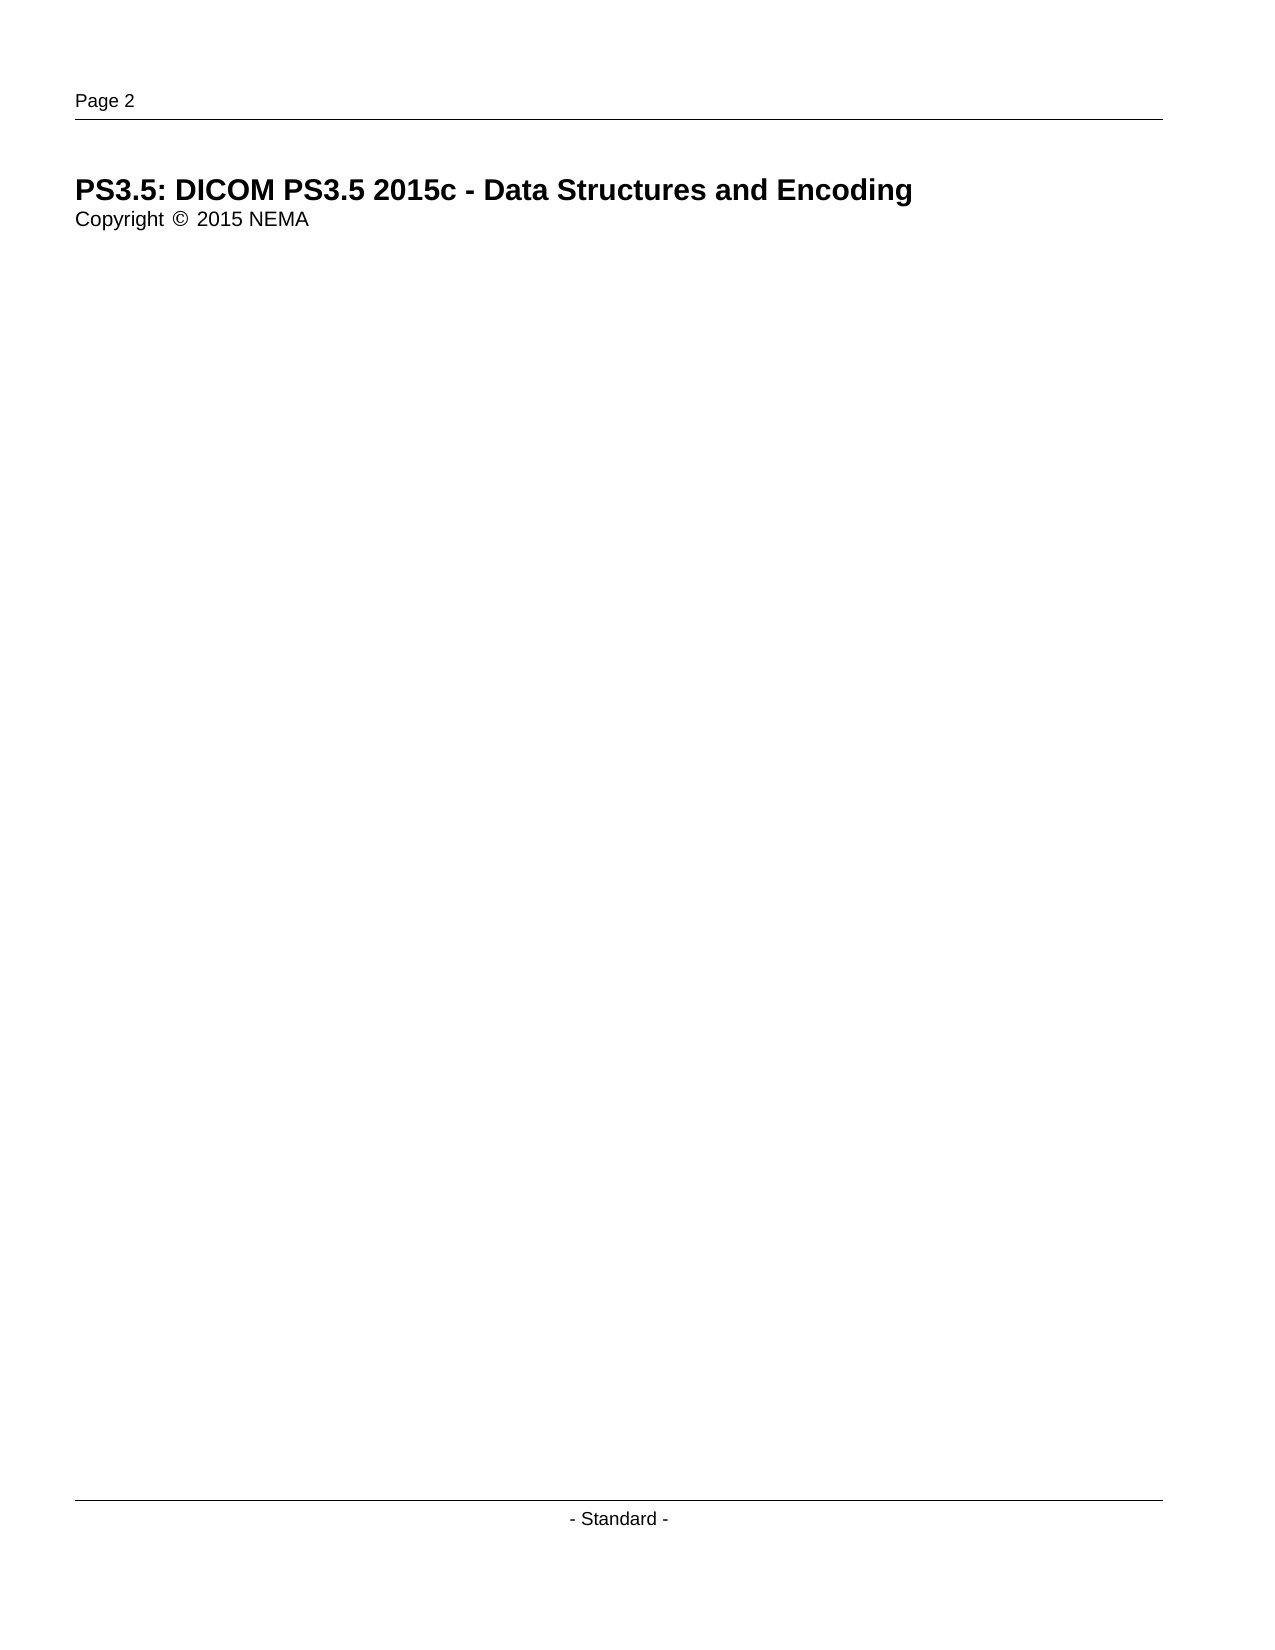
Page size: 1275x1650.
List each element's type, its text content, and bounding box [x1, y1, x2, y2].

text Copyright © 2015 NEMA [75, 207, 1162, 232]
text PS3.5: DICOM PS3.5 2015c - Data Structures and Encoding [75, 172, 1162, 207]
